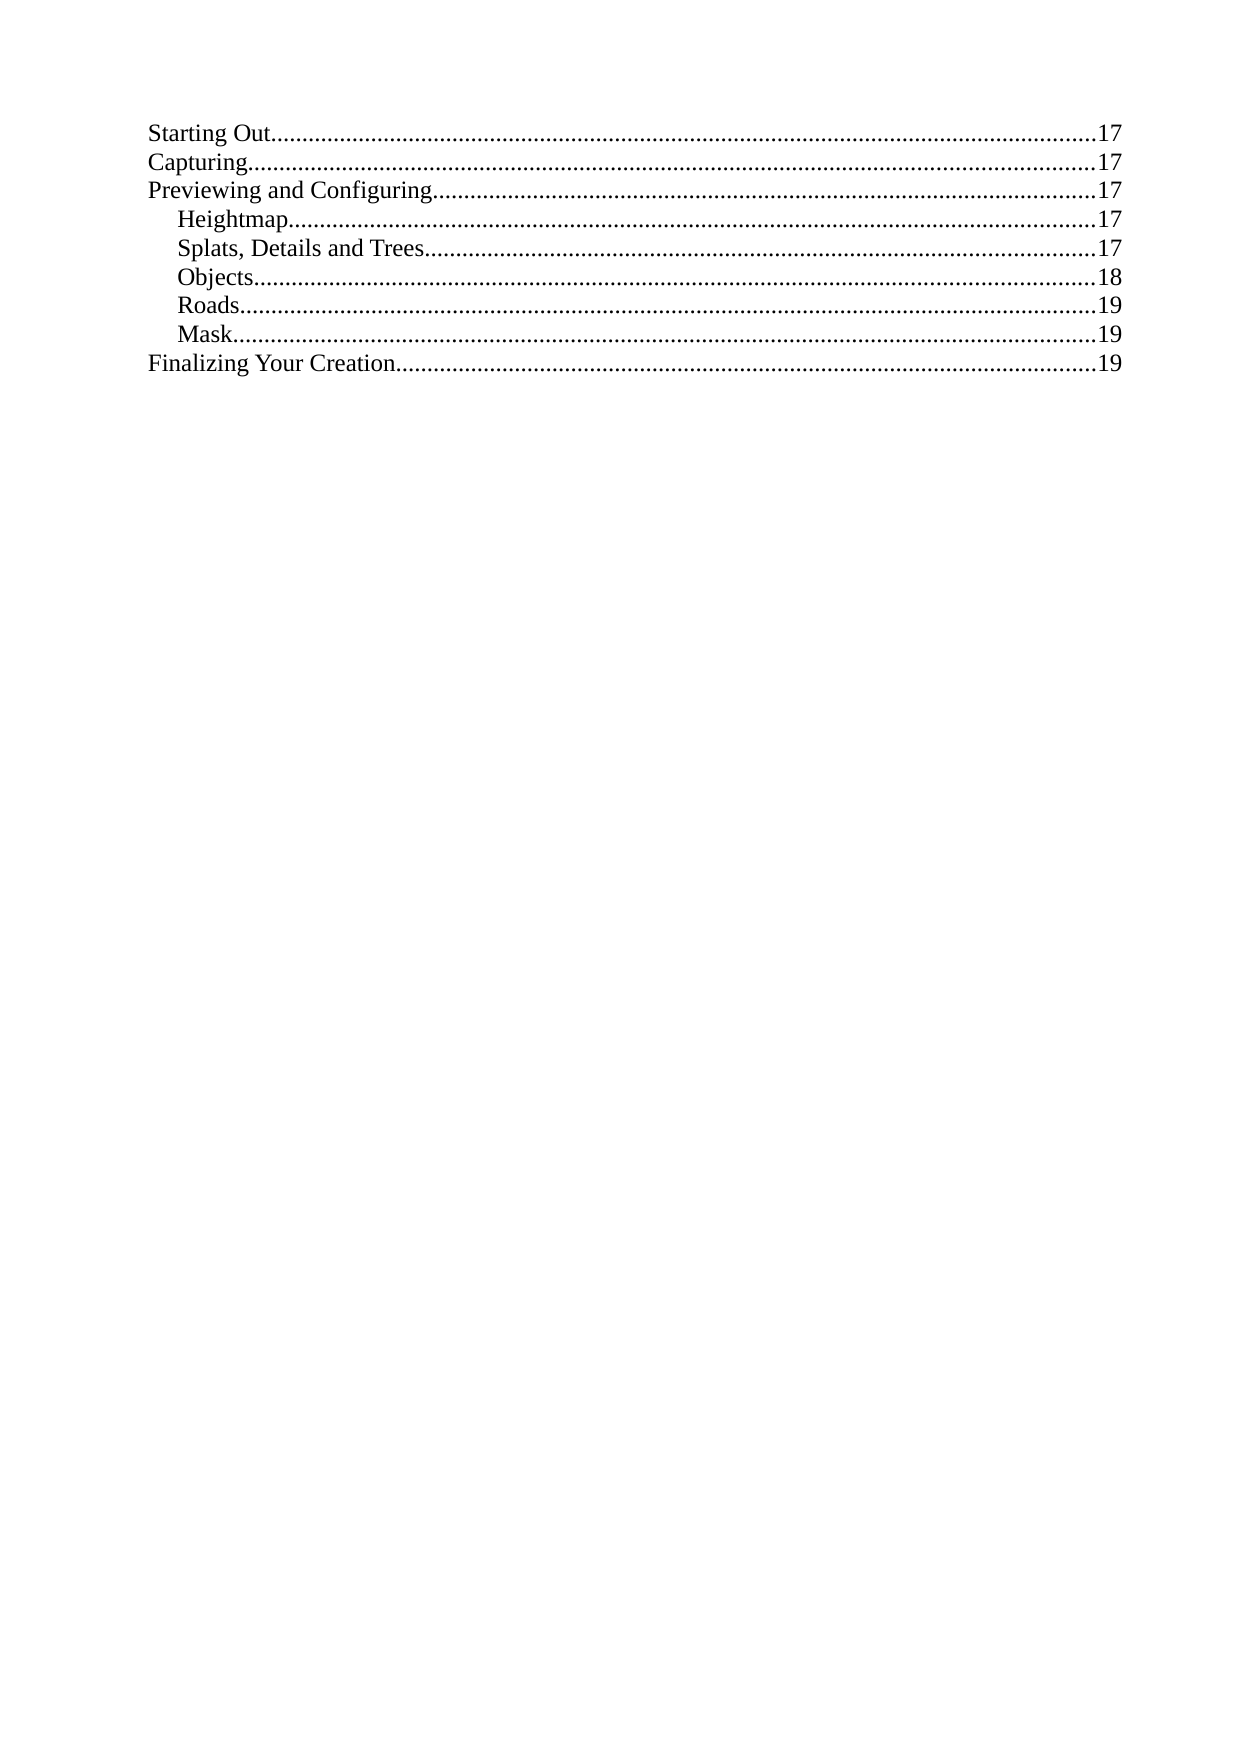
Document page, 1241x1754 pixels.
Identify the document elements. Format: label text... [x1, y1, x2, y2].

text Previewing and Configuring 17 [148, 176, 1122, 204]
text Finalizing Your Creation 19 [148, 348, 1122, 377]
text Splats, Details and Trees 17 [177, 233, 1122, 262]
text Capturing 17 [148, 147, 1122, 176]
text Starting Out 17 [148, 118, 1122, 147]
text Roads 19 [177, 291, 1122, 319]
text Objects 18 [177, 262, 1122, 291]
text Mask 19 [177, 319, 1122, 348]
text Heightmap 17 [177, 204, 1122, 233]
